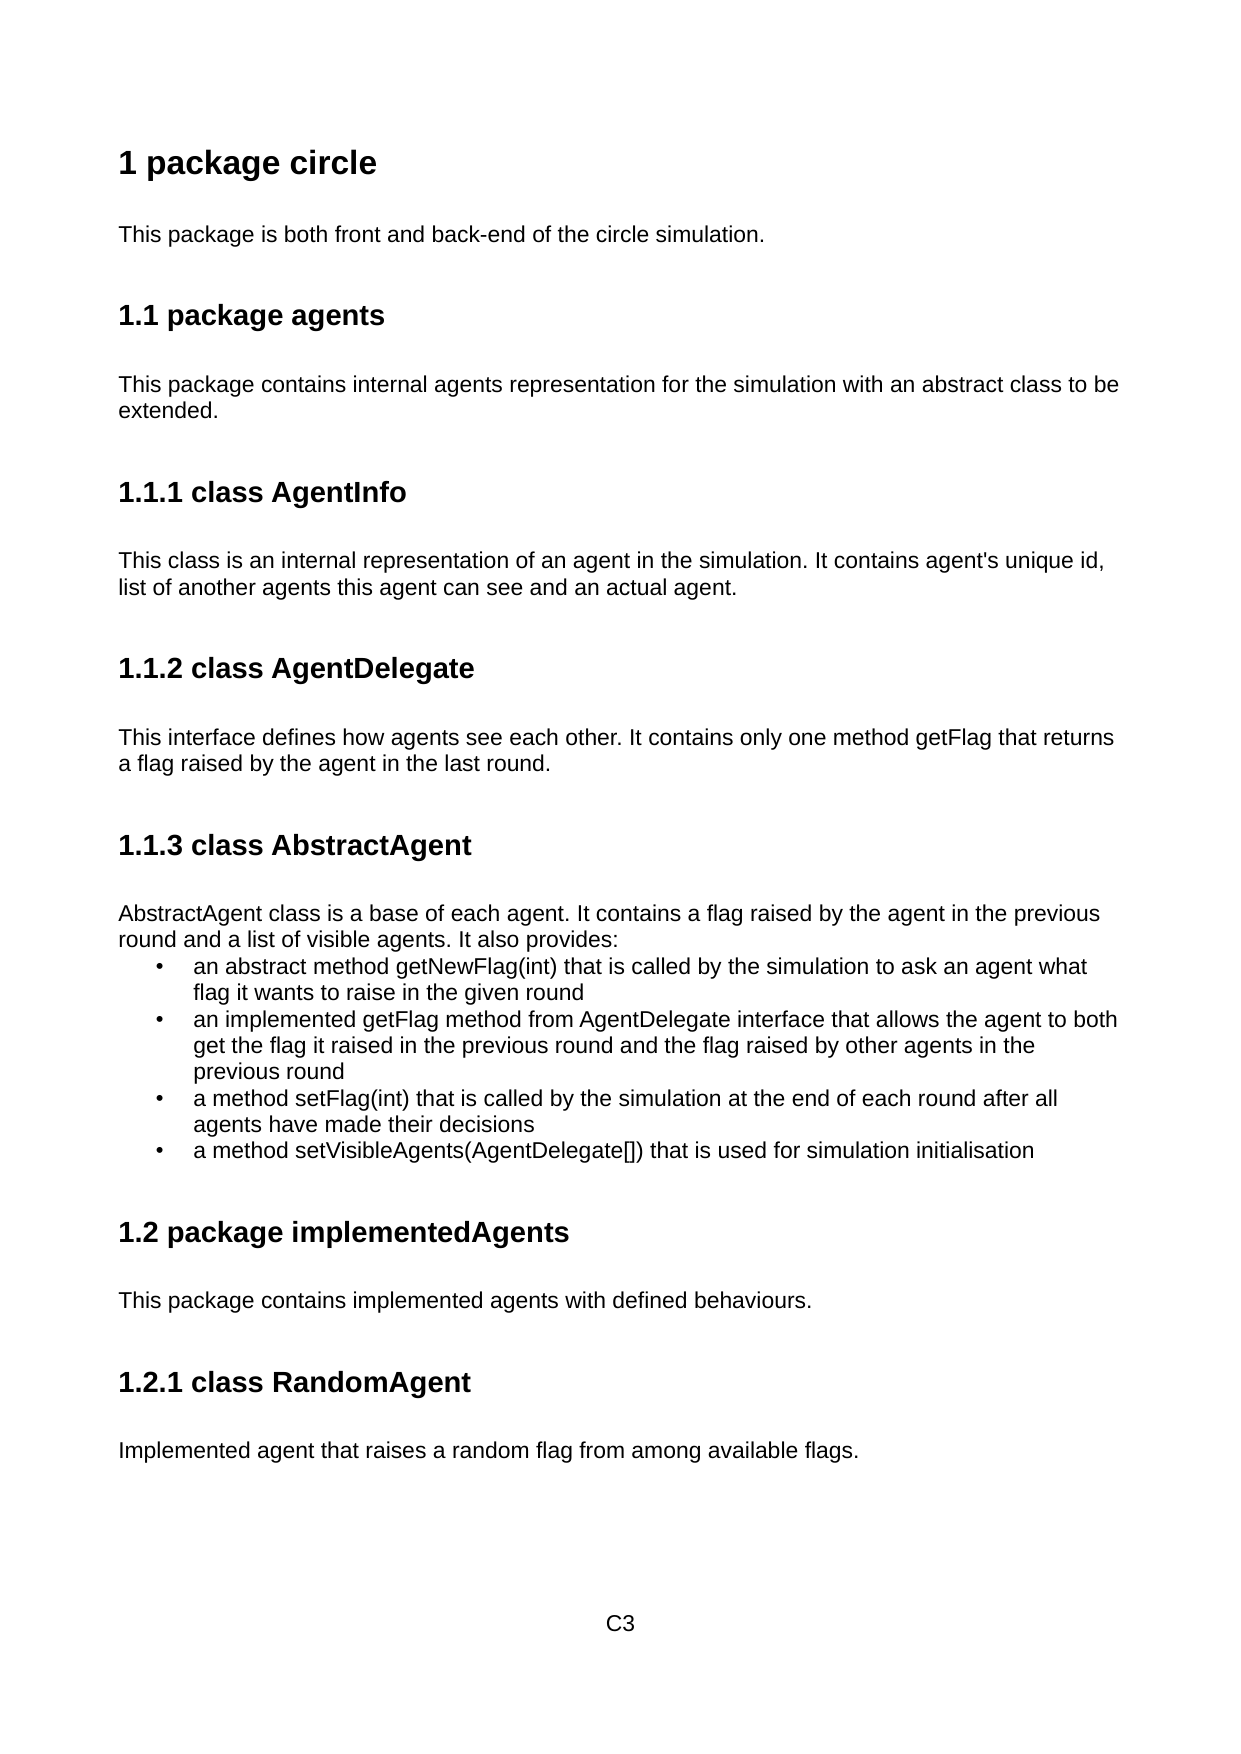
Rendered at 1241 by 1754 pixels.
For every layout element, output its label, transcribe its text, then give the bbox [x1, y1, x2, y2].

text This package contains internal agents representation for the simulation with an abstract class to be extended. [118, 371, 1122, 423]
text This interface defines how agents see each other. It contains only one method getFlag that returns a flag raised by the agent in the last round. [118, 724, 1122, 776]
text Implemented agent that raises a random flag from among available flags. [118, 1437, 1122, 1464]
list an implemented getFlag method from AgentDelegate interface that allows the agent to both get the flag it raised in the previous round and the flag raised by other agents in the previous round [156, 1006, 1122, 1084]
subtitle 1.2 package implementedAgents [118, 1215, 1122, 1248]
subtitle 1.1.2 class AgentDelegate [118, 651, 1122, 685]
text AbstractAgent class is a base of each agent. It contains a flag raised by the agent in the previous round and a list of visible agents. It also provides: [118, 900, 1122, 953]
list a method setVisibleAgents(AgentDelegate[]) that is used for simulation initialisation [156, 1137, 1122, 1164]
subtitle 1.2.1 class RandomAgent [118, 1365, 1122, 1399]
text This package contains implemented agents with defined behaviours. [118, 1287, 1122, 1314]
list a method setFlag(int) that is called by the simulation at the end of each round after all agents have made their decisions [156, 1084, 1122, 1137]
text This package is both front and back-end of the circle simulation. [118, 221, 1122, 247]
subtitle 1 package circle [118, 143, 1122, 182]
subtitle 1.1.1 class AgentInfo [118, 475, 1122, 508]
subtitle 1.1.3 class AbstractAgent [118, 828, 1122, 861]
text This class is an internal representation of an agent in the simulation. It contains agent's unique id, list of another agents this agent can see and an actual agent. [118, 547, 1122, 600]
list an abstract method getNewFlag(int) that is called by the simulation to ask an agent what flag it wants to raise in the given round [156, 953, 1122, 1006]
subtitle 1.1 package agents [118, 298, 1122, 332]
